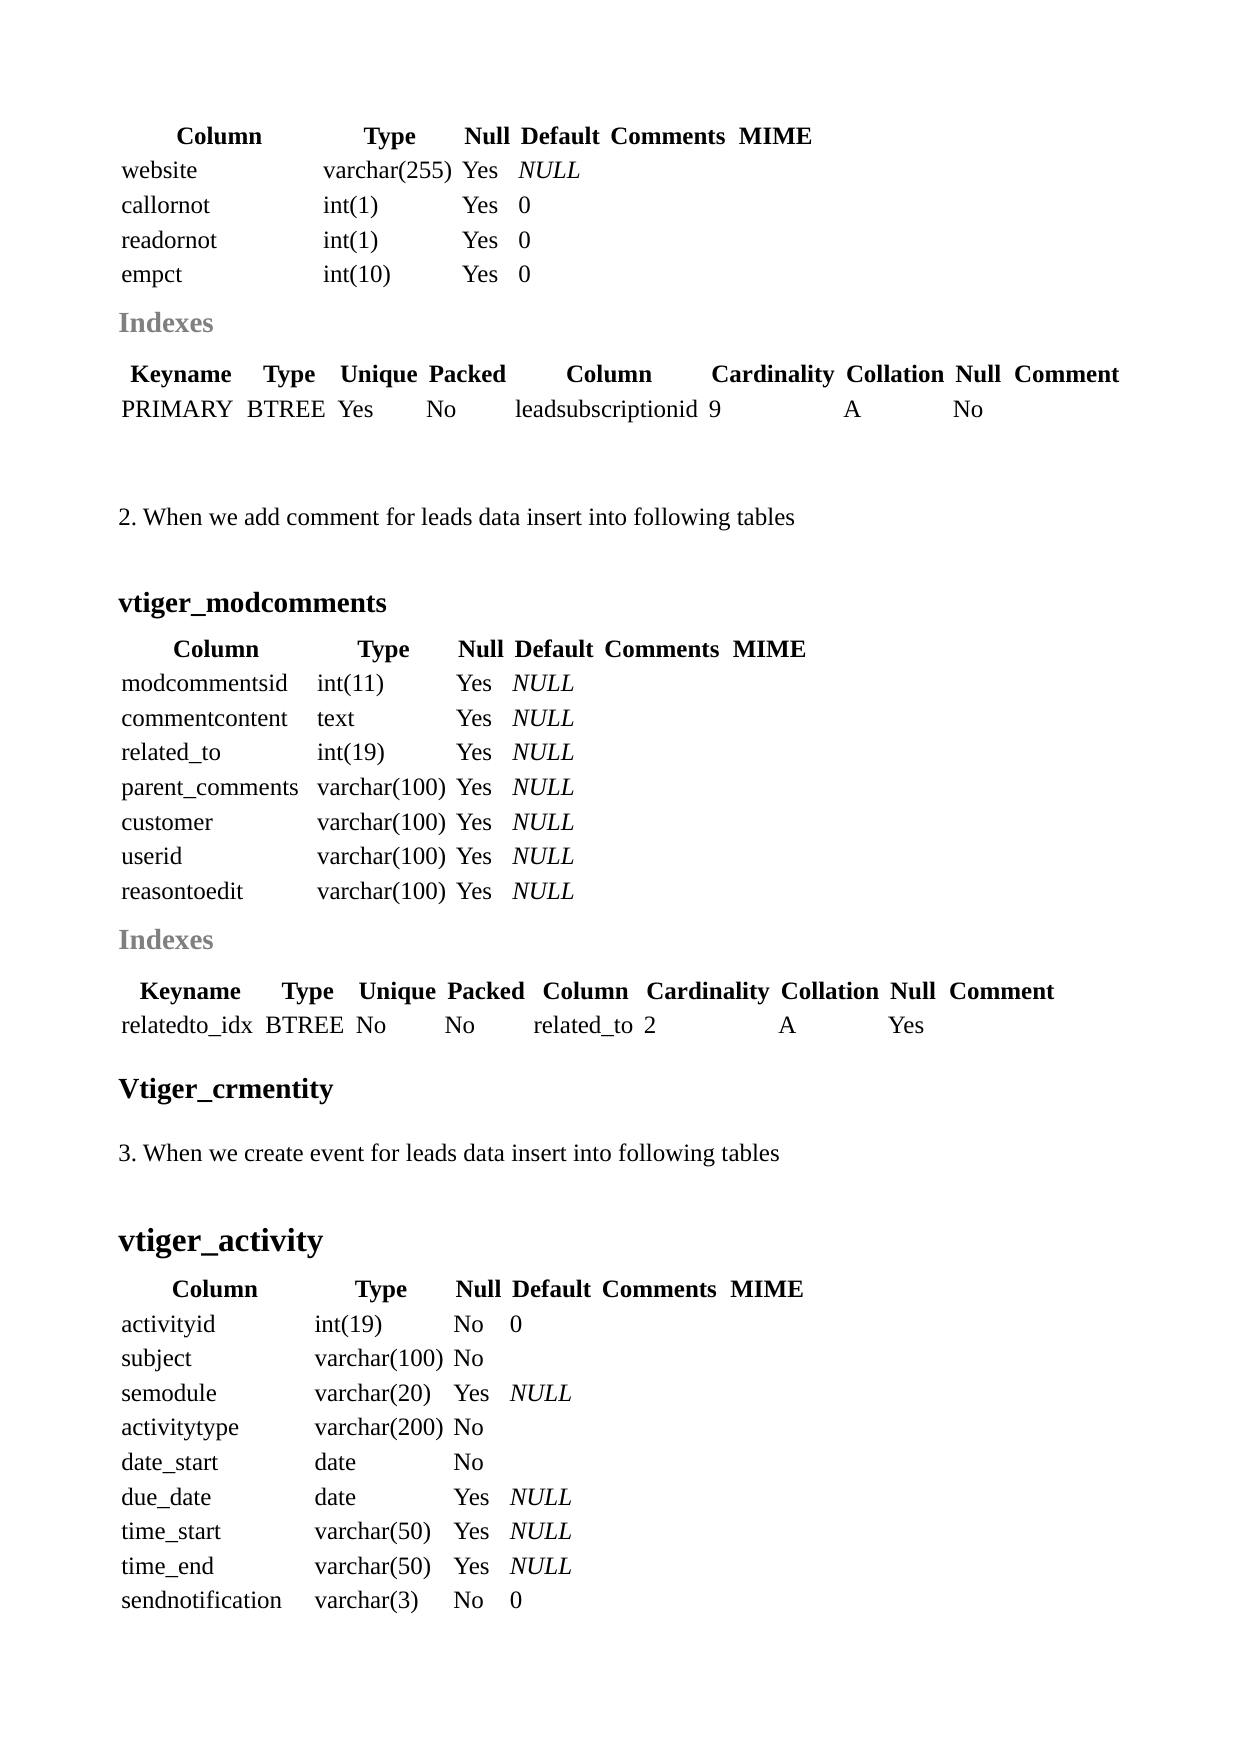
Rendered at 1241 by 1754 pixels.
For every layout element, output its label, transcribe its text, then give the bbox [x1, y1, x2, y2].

table_header Column [512, 356, 706, 391]
table_cell [596, 1479, 722, 1513]
table_cell reasontoedit [118, 873, 314, 907]
table_cell No [441, 1008, 530, 1042]
table_cell NULL [507, 1548, 596, 1582]
table_cell No [450, 1306, 507, 1340]
table_cell [596, 1583, 722, 1617]
table_cell [599, 838, 725, 873]
table_cell [605, 187, 731, 222]
table_cell time_start [118, 1513, 311, 1548]
table_header Collation [840, 356, 950, 391]
table_cell 0 [515, 256, 605, 291]
table_header Default [509, 631, 599, 665]
table_cell 0 [507, 1583, 596, 1617]
table_header Comment [1006, 356, 1127, 391]
table_cell Yes [334, 391, 423, 426]
table_cell Yes [450, 1479, 507, 1513]
table_cell userid [118, 838, 314, 873]
table_cell related_to [118, 735, 314, 769]
table_cell [599, 873, 725, 907]
table_cell PRIMARY [118, 391, 244, 426]
table_cell A [775, 1008, 885, 1042]
table_cell date_start [118, 1444, 311, 1479]
table_header Null [885, 973, 941, 1007]
table_header Column [118, 631, 314, 665]
table_cell customer [118, 804, 314, 838]
table_cell time_end [118, 1548, 311, 1582]
table_header Null [459, 118, 515, 153]
table_cell text [314, 700, 453, 734]
table_header Unique [353, 973, 441, 1007]
table_cell [725, 665, 814, 700]
table_cell No [950, 391, 1006, 426]
table_cell NULL [507, 1479, 596, 1513]
table_cell A [840, 391, 950, 426]
table_cell varchar(100) [314, 838, 453, 873]
table_cell varchar(100) [314, 769, 453, 804]
table_cell modcommentsid [118, 665, 314, 700]
table_cell [599, 769, 725, 804]
table_header Cardinality [706, 356, 840, 391]
table_cell 0 [515, 222, 605, 256]
table_header Keyname [118, 356, 244, 391]
table_header Packed [441, 973, 530, 1007]
table_cell date [311, 1444, 450, 1479]
table_cell relatedto_idx [118, 1008, 262, 1042]
table_header Column [118, 118, 320, 153]
table_cell Yes [459, 187, 515, 222]
table_cell [596, 1444, 722, 1479]
table_cell Yes [453, 838, 509, 873]
table_cell website [118, 153, 320, 187]
table_cell NULL [509, 769, 599, 804]
table_cell [725, 804, 814, 838]
table_cell activityid [118, 1306, 311, 1340]
table_cell Yes [453, 804, 509, 838]
table_cell varchar(200) [311, 1410, 450, 1444]
subtitle Indexes [118, 306, 1122, 339]
table_header Comments [599, 631, 725, 665]
table_cell [725, 838, 814, 873]
table_cell date [311, 1479, 450, 1513]
table_cell varchar(100) [314, 873, 453, 907]
table_cell [507, 1410, 596, 1444]
table_cell [596, 1375, 722, 1409]
table_cell Yes [450, 1375, 507, 1409]
table_header Default [507, 1271, 596, 1306]
text Vtiger_crmentity [118, 1071, 1122, 1104]
table_cell varchar(3) [311, 1583, 450, 1617]
table_cell subject [118, 1340, 311, 1375]
table_header Keyname [118, 973, 262, 1007]
table_cell int(11) [314, 665, 453, 700]
table_cell [1006, 391, 1127, 426]
table_header Collation [775, 973, 885, 1007]
table_cell NULL [509, 665, 599, 700]
text 3. When we create event for leads data insert into following tables [118, 1138, 1122, 1167]
table_cell No [423, 391, 512, 426]
table_cell commentcontent [118, 700, 314, 734]
table_header MIME [725, 631, 814, 665]
table_cell [599, 735, 725, 769]
table_cell [722, 1375, 812, 1409]
table_cell [722, 1444, 812, 1479]
table_header Comments [596, 1271, 722, 1306]
table_cell callornot [118, 187, 320, 222]
table_header Null [950, 356, 1006, 391]
table_cell [941, 1008, 1062, 1042]
table_cell Yes [453, 665, 509, 700]
table_cell [507, 1444, 596, 1479]
table_cell NULL [509, 873, 599, 907]
table_cell activitytype [118, 1410, 311, 1444]
table_header Type [262, 973, 353, 1007]
table_cell [722, 1513, 812, 1548]
table_cell [599, 700, 725, 734]
table_cell Yes [453, 769, 509, 804]
table_cell leadsubscriptionid [512, 391, 706, 426]
subtitle vtiger_modcomments [118, 585, 1122, 618]
table_cell varchar(20) [311, 1375, 450, 1409]
table_cell [722, 1410, 812, 1444]
table_cell empct [118, 256, 320, 291]
table_cell NULL [509, 838, 599, 873]
table_header Type [320, 118, 459, 153]
table_header Null [453, 631, 509, 665]
subtitle Indexes [118, 922, 1122, 956]
table_cell NULL [515, 153, 605, 187]
table_cell Yes [885, 1008, 941, 1042]
table_cell readornot [118, 222, 320, 256]
table_header Column [530, 973, 641, 1007]
table_cell 0 [515, 187, 605, 222]
table_cell NULL [509, 700, 599, 734]
table_cell Yes [450, 1513, 507, 1548]
table_cell [722, 1340, 812, 1375]
table_cell [596, 1306, 722, 1340]
table_cell [722, 1548, 812, 1582]
table_cell [731, 153, 820, 187]
text 2. When we add comment for leads data insert into following tables [118, 502, 1122, 531]
table_cell varchar(50) [311, 1513, 450, 1548]
table_cell No [450, 1410, 507, 1444]
table_cell No [353, 1008, 441, 1042]
table_cell Yes [459, 222, 515, 256]
table_cell No [450, 1583, 507, 1617]
table_cell [507, 1340, 596, 1375]
table_header Default [515, 118, 605, 153]
table_cell varchar(100) [314, 804, 453, 838]
table_cell int(1) [320, 222, 459, 256]
subtitle vtiger_activity [118, 1220, 1122, 1259]
table_cell [599, 804, 725, 838]
table_header Type [314, 631, 453, 665]
table_cell [725, 769, 814, 804]
table_header Packed [423, 356, 512, 391]
table_cell sendnotification [118, 1583, 311, 1617]
table_cell [596, 1340, 722, 1375]
table_cell [722, 1306, 812, 1340]
table_cell [596, 1548, 722, 1582]
table_cell NULL [507, 1513, 596, 1548]
table_cell No [450, 1340, 507, 1375]
table_cell Yes [453, 700, 509, 734]
table_header MIME [722, 1271, 812, 1306]
table_cell int(1) [320, 187, 459, 222]
table_cell [725, 873, 814, 907]
table_cell BTREE [262, 1008, 353, 1042]
table_header Null [450, 1271, 507, 1306]
table_header Type [244, 356, 334, 391]
table_header Comment [941, 973, 1062, 1007]
table_cell varchar(255) [320, 153, 459, 187]
table_header Cardinality [641, 973, 775, 1007]
table_cell varchar(50) [311, 1548, 450, 1582]
table_cell [605, 222, 731, 256]
table_cell NULL [509, 735, 599, 769]
table_cell Yes [453, 873, 509, 907]
table_cell [722, 1479, 812, 1513]
table_cell due_date [118, 1479, 311, 1513]
table_cell [731, 256, 820, 291]
table_header Column [118, 1271, 311, 1306]
table_cell [596, 1513, 722, 1548]
table_cell [599, 665, 725, 700]
table_cell Yes [459, 153, 515, 187]
table_cell int(19) [311, 1306, 450, 1340]
table_cell [596, 1410, 722, 1444]
table_cell related_to [530, 1008, 641, 1042]
table_cell [725, 700, 814, 734]
table_cell [605, 153, 731, 187]
table_cell int(10) [320, 256, 459, 291]
table_cell Yes [450, 1548, 507, 1582]
table_header Unique [334, 356, 423, 391]
table_cell [731, 222, 820, 256]
table_header Type [311, 1271, 450, 1306]
table_cell 2 [641, 1008, 775, 1042]
table_cell varchar(100) [311, 1340, 450, 1375]
table_cell int(19) [314, 735, 453, 769]
table_cell BTREE [244, 391, 334, 426]
table_cell [722, 1583, 812, 1617]
table_cell [605, 256, 731, 291]
table_cell semodule [118, 1375, 311, 1409]
table_cell NULL [507, 1375, 596, 1409]
table_cell parent_comments [118, 769, 314, 804]
table_cell [731, 187, 820, 222]
table_cell No [450, 1444, 507, 1479]
table_cell 9 [706, 391, 840, 426]
table_cell [725, 735, 814, 769]
table_header Comments [605, 118, 731, 153]
table_cell NULL [509, 804, 599, 838]
table_cell Yes [459, 256, 515, 291]
table_header MIME [731, 118, 820, 153]
table_cell 0 [507, 1306, 596, 1340]
table_cell Yes [453, 735, 509, 769]
